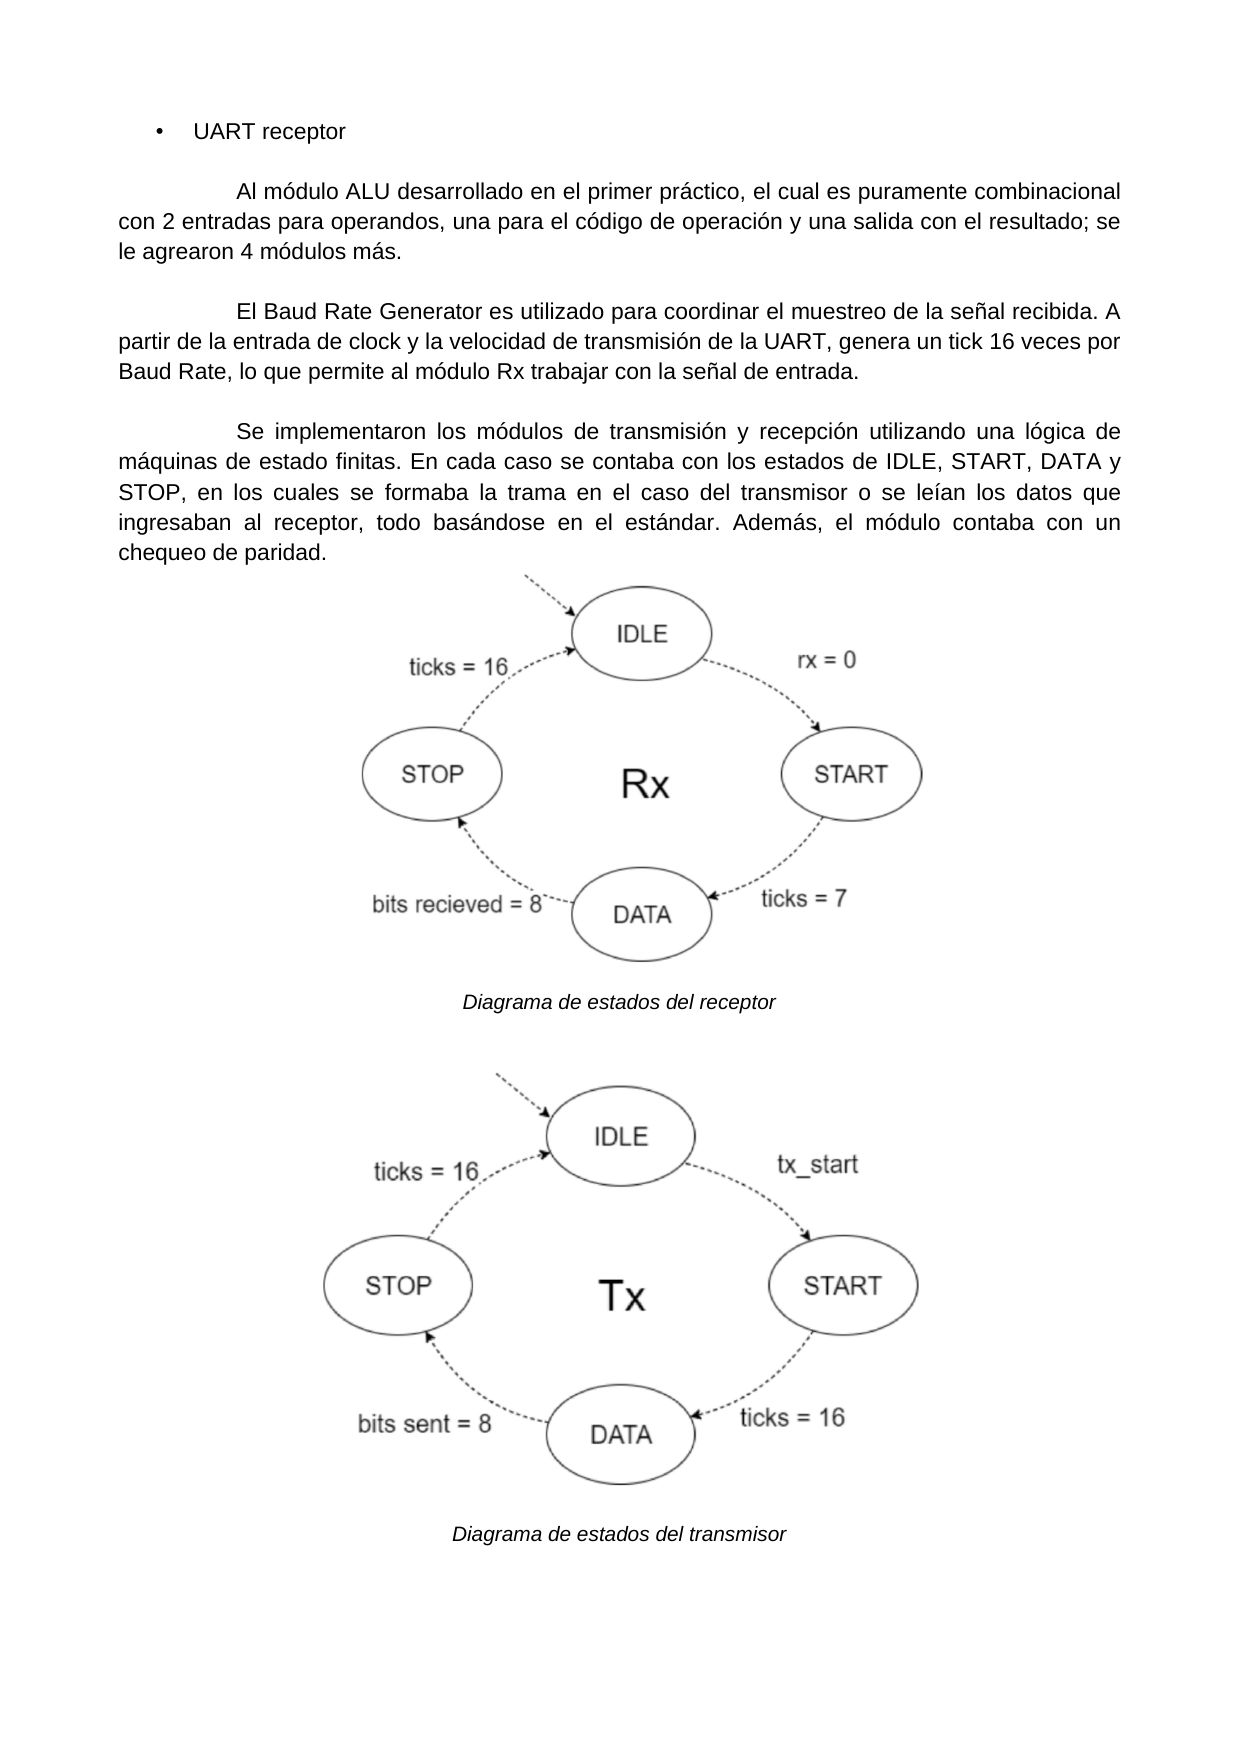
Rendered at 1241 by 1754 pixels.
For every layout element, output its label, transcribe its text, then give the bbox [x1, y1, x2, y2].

text Diagrama de estados del transmisor [118, 1521, 1122, 1545]
text Se implementaron los módulos de transmisión y recepción utilizando una lógica de máquinas de estado finitas. En cada caso se contaba con los estados de IDLE, START, DATA y STOP, en los cuales se formaba la trama en el caso del transmisor o se leían los datos que ingresaban al receptor, todo basándose en el estándar. Además, el módulo contaba con un chequeo de paridad. [118, 418, 1122, 565]
picture [290, 1055, 950, 1499]
text Al módulo ALU desarrollado en el primer práctico, el cual es puramente combinacional con 2 entradas para operandos, una para el código de operación y una salida con el resultado; se le agrearon 4 módulos más. [118, 178, 1122, 264]
text El Baud Rate Generator es utilizado para coordinar el muestreo de la señal recibida. A partir de la entrada de clock y la velocidad de transmisión de la UART, genera un tick 16 veces por Baud Rate, lo que permite al módulo Rx trabajar con la señal de entrada. [118, 298, 1122, 385]
text Diagrama de estados del receptor [118, 990, 1122, 1014]
list UART receptor [156, 118, 1122, 144]
picture [330, 561, 935, 972]
